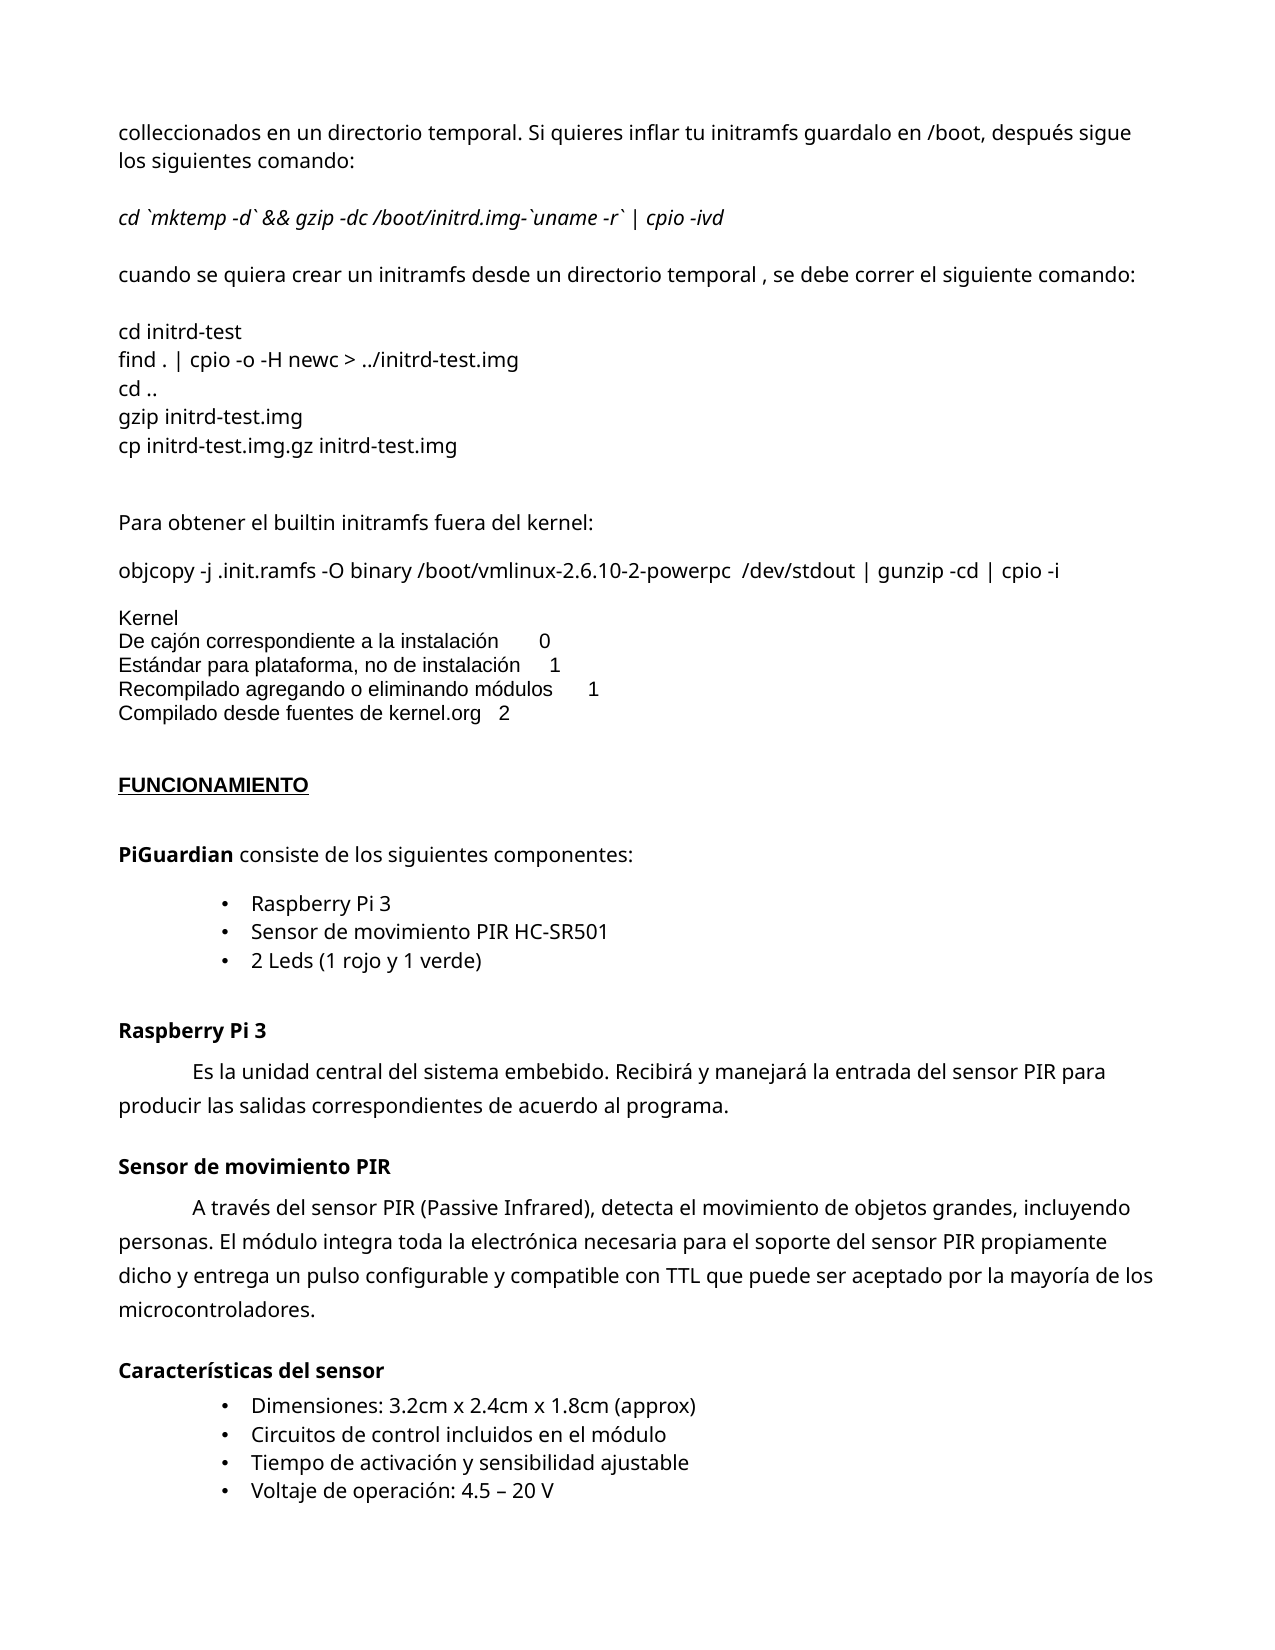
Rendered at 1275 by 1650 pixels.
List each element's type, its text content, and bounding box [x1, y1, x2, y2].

list 2 Leds (1 rojo y 1 verde) [221, 946, 1098, 974]
text colleccionados en un directorio temporal. Si quieres inflar tu initramfs guardalo en /boot, después sigue los siguientes comando: [118, 118, 1157, 175]
text cd `mktemp -d` && gzip -dc /boot/initrd.img-`uname -r` | cpio -ivd [118, 203, 1157, 232]
list Circuitos de control incluidos en el módulo [221, 1420, 1098, 1448]
text Es la unidad central del sistema embebido. Recibirá y manejará la entrada del sensor PIR para producir las salidas correspondientes de acuerdo al programa. [118, 1057, 1157, 1120]
text Estándar para plataforma, no de instalación 1 [118, 653, 1157, 677]
text gzip initrd-test.img [118, 402, 1157, 431]
text cuando se quiera crear un initramfs desde un directorio temporal , se debe correr el siguiente comando: [118, 260, 1157, 289]
text A través del sensor PIR (Passive Infrared), detecta el movimiento de objetos grandes, incluyendo personas. El módulo integra toda la electrónica necesaria para el soporte del sensor PIR propiamente dicho y entrega un pulso configurable y compatible con TTL que puede ser aceptado por la mayoría de los microcontroladores. [118, 1193, 1157, 1324]
list Sensor de movimiento PIR HC-SR501 [221, 917, 1098, 946]
text cp initrd-test.img.gz initrd-test.img [118, 431, 1157, 459]
text Para obtener el builtin initramfs fuera del kernel: [118, 508, 1157, 536]
text PiGuardian consiste de los siguientes componentes: [118, 840, 1157, 869]
subtitle Raspberry Pi 3 [118, 1016, 1157, 1045]
text cd .. [118, 374, 1157, 402]
text objcopy -j .init.ramfs -O binary /boot/vmlinux-2.6.10-2-powerpc /dev/stdout | gunzip -cd | cpio -i [118, 557, 1157, 585]
subtitle Sensor de movimiento PIR [118, 1152, 1157, 1181]
text De cajón correspondiente a la instalación 0 [118, 629, 1157, 653]
text find . | cpio -o -H newc > ../initrd-test.img [118, 346, 1157, 374]
text cd initrd-test [118, 317, 1157, 346]
text Kernel [118, 605, 1157, 629]
list Raspberry Pi 3 [221, 889, 1098, 917]
subtitle Características del sensor [118, 1357, 1157, 1385]
list Tiempo de activación y sensibilidad ajustable [221, 1448, 1098, 1477]
text Recompilado agregando o eliminando módulos 1 [118, 677, 1157, 701]
text FUNCIONAMIENTO [118, 773, 1157, 797]
list Dimensiones: 3.2cm x 2.4cm x 1.8cm (approx) [221, 1391, 1098, 1420]
list Voltaje de operación: 4.5 – 20 V [221, 1477, 1098, 1505]
text Compilado desde fuentes de kernel.org 2 [118, 701, 1157, 725]
